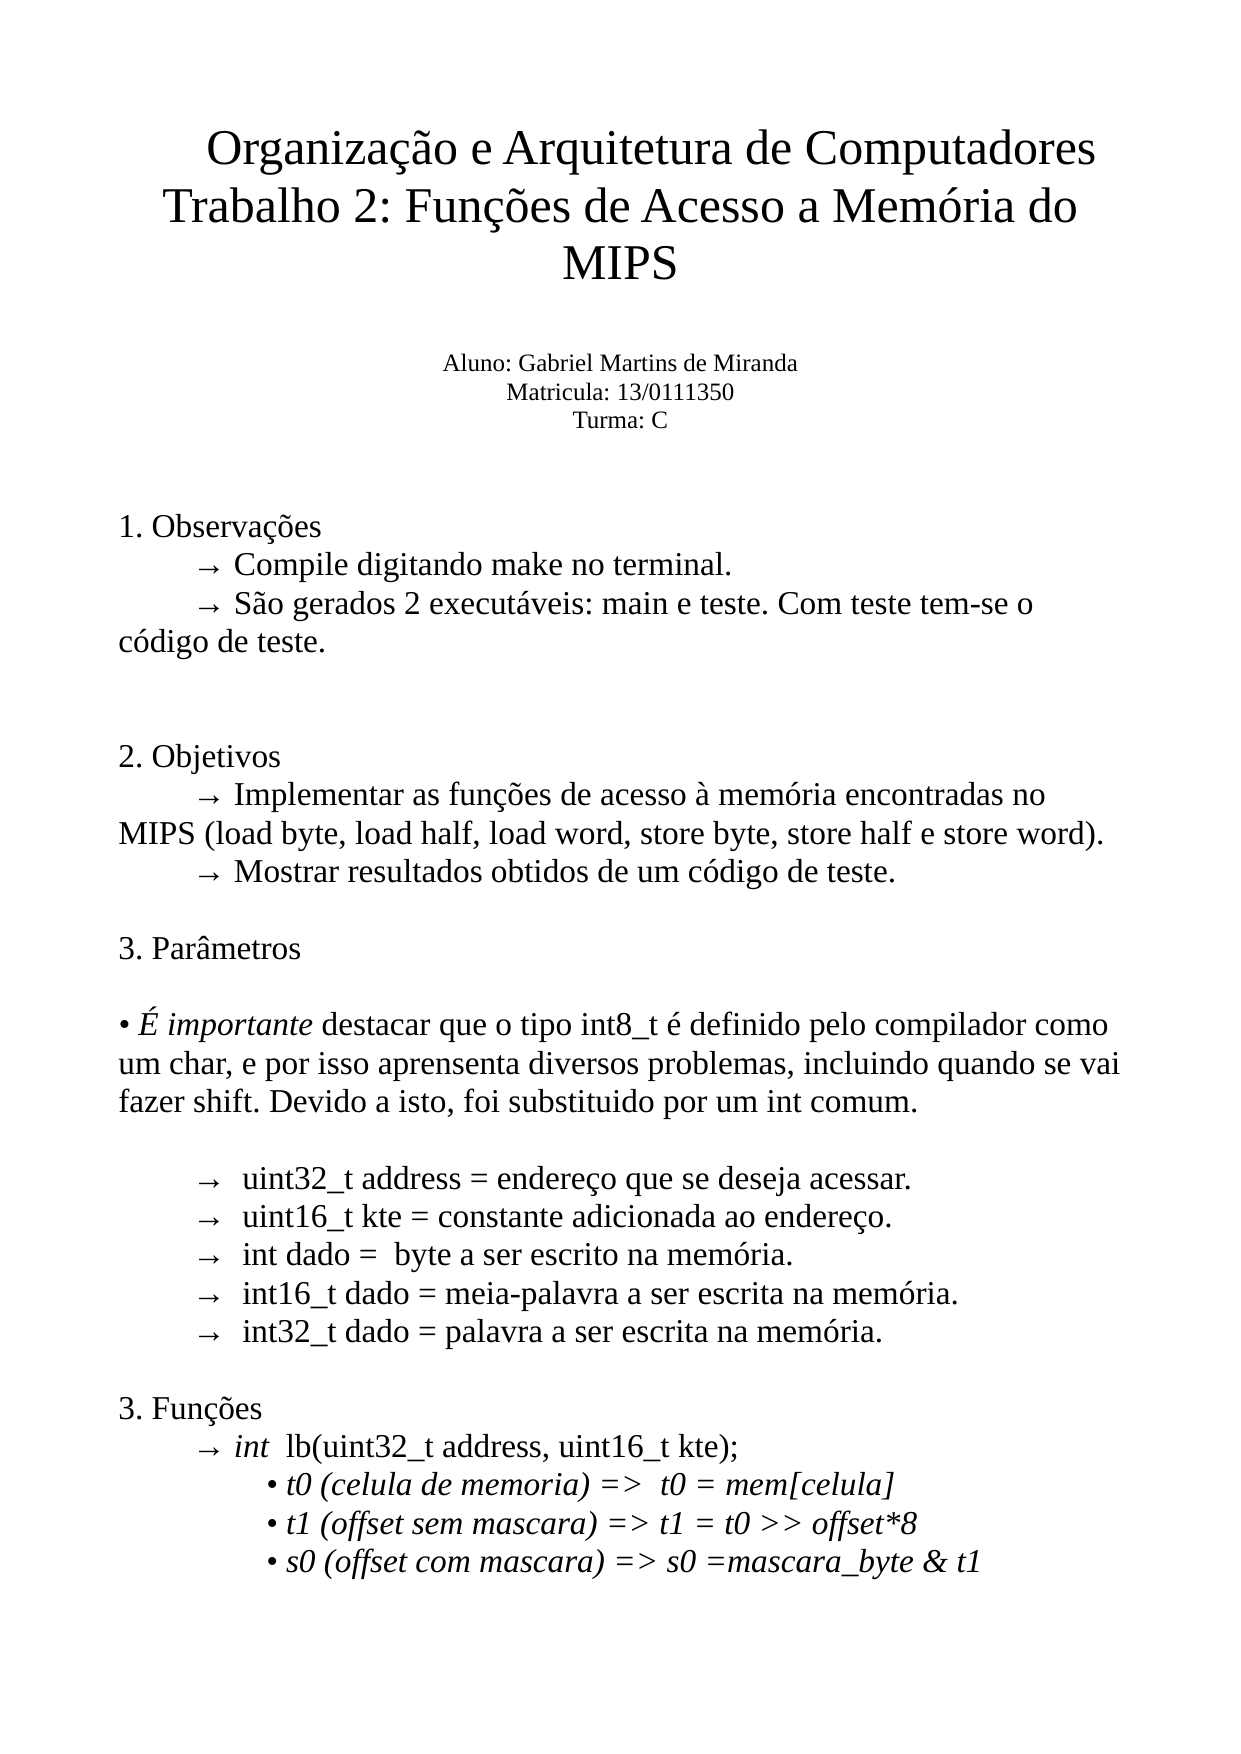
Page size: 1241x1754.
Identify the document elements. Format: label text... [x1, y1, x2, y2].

text • É importante destacar que o tipo int8_t é definido pelo compilador como um char, e por isso aprensenta diversos problemas, incluindo quando se vai fazer shift. Devido a isto, foi substituido por um int comum. [118, 1004, 1122, 1119]
text Organização e Arquitetura de Computadores [118, 118, 1122, 176]
text → Implementar as funções de acesso à memória encontradas no MIPS (load byte, load half, load word, store byte, store half e store word). [118, 774, 1122, 851]
text Matricula: 13/0111350 [118, 377, 1122, 406]
text Aluno: Gabriel Martins de Miranda [118, 348, 1122, 377]
text → São gerados 2 executáveis: main e teste. Com teste tem-se o código de teste. [118, 583, 1122, 659]
text • s0 (offset com mascara) => s0 =mascara_byte & t1 [118, 1541, 1122, 1579]
text • t0 (celula de memoria) => t0 = mem[celula] [118, 1464, 1122, 1503]
text → int lb(uint32_t address, uint16_t kte); [118, 1426, 1122, 1464]
text → uint16_t kte = constante adicionada ao endereço. [118, 1196, 1122, 1234]
text Trabalho 2: Funções de Acesso a Memória do MIPS [118, 176, 1122, 291]
text → int32_t dado = palavra a ser escrita na memória. [118, 1311, 1122, 1349]
text Turma: C [118, 406, 1122, 434]
text → int16_t dado = meia-palavra a ser escrita na memória. [118, 1273, 1122, 1311]
text 2. Objetivos [118, 736, 1122, 774]
text 3. Parâmetros [118, 928, 1122, 966]
text → Mostrar resultados obtidos de um código de teste. [118, 851, 1122, 889]
text 1. Observações [118, 506, 1122, 544]
text • t1 (offset sem mascara) => t1 = t0 >> offset*8 [118, 1503, 1122, 1541]
text → Compile digitando make no terminal. [118, 544, 1122, 583]
text → uint32_t address = endereço que se deseja acessar. [118, 1158, 1122, 1196]
text → int dado = byte a ser escrito na memória. [118, 1234, 1122, 1273]
text 3. Funções [118, 1388, 1122, 1426]
